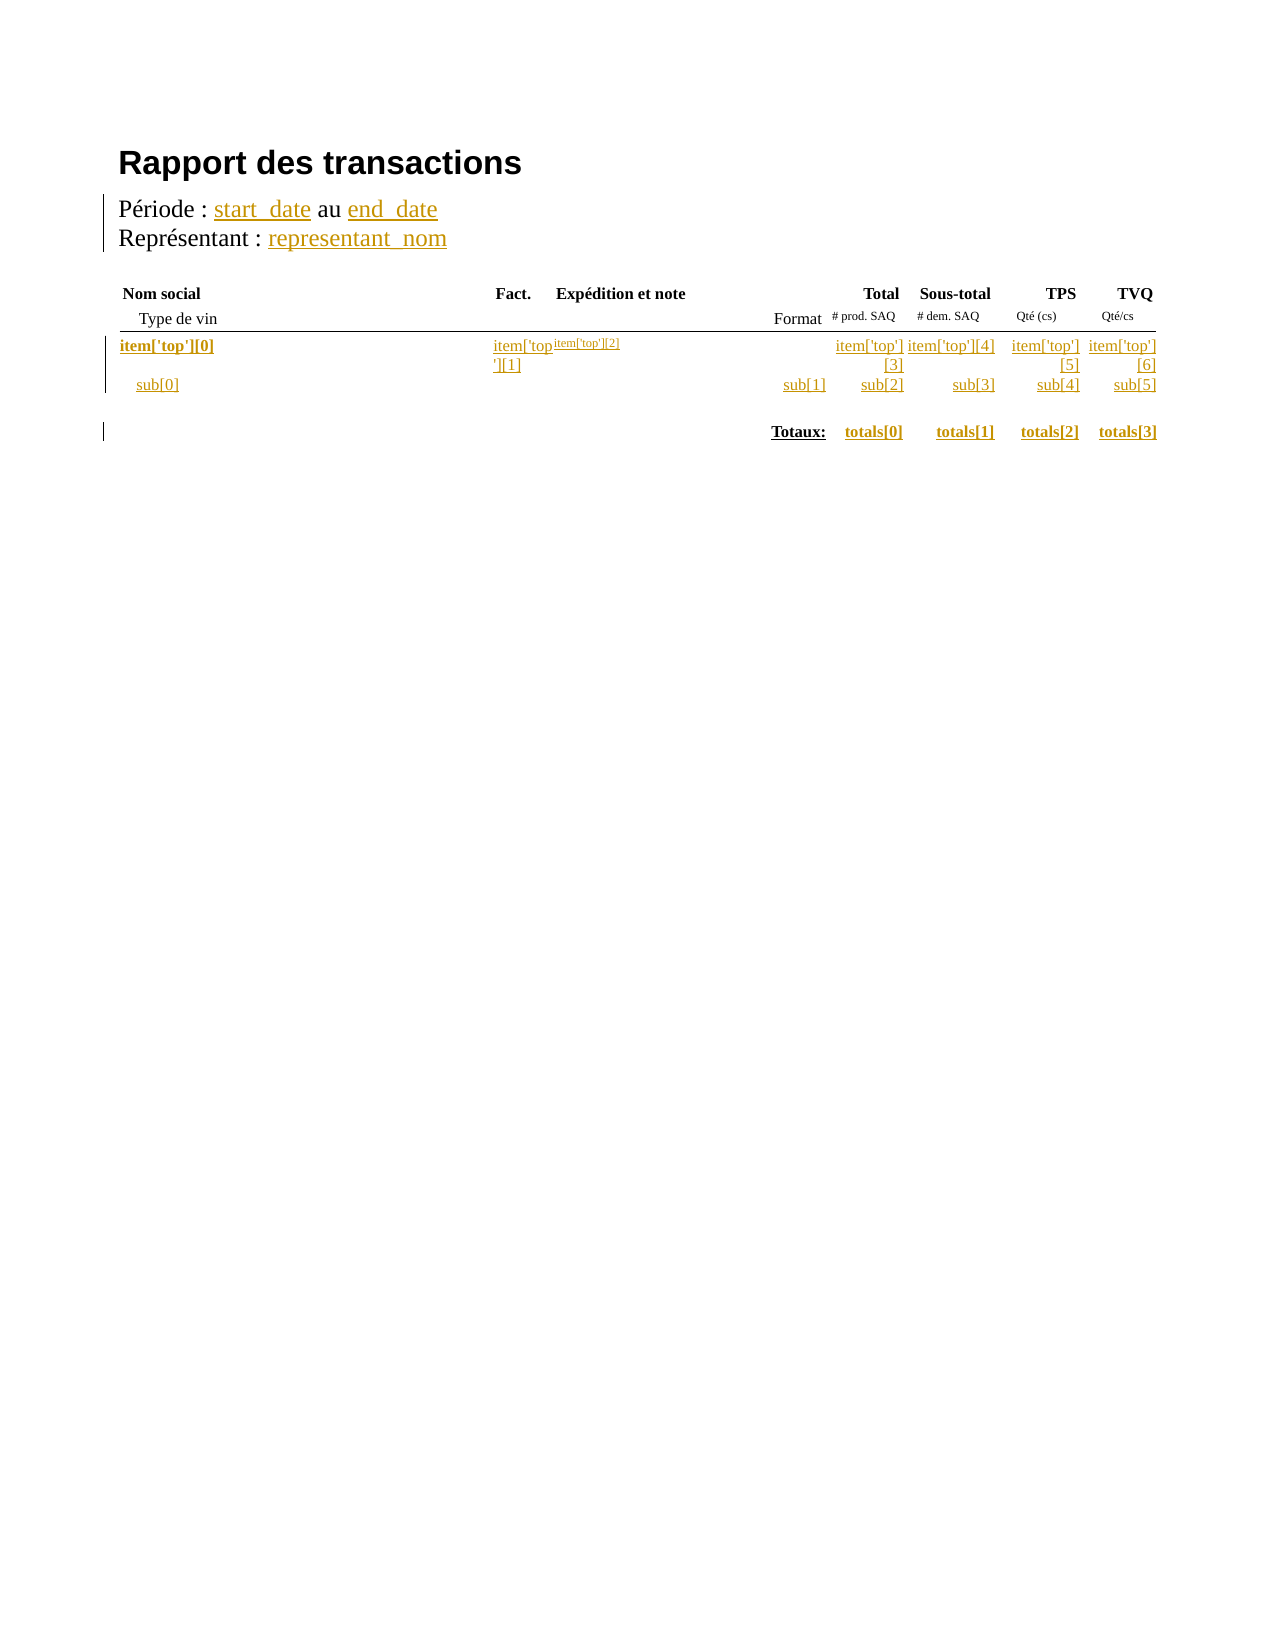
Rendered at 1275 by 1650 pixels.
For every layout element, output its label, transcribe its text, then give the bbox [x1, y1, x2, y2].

table_cell sub[0] [120, 374, 554, 393]
table_header Totaux: [118, 422, 826, 441]
text Représentant : representant_nom [118, 223, 1157, 252]
table_cell sub[1] [554, 374, 826, 393]
table_cell Qté/cs [1079, 306, 1156, 331]
table_header totals[0] [826, 422, 903, 441]
text Période : start_date au end_date [118, 194, 1157, 223]
table_header item['top'][3] [826, 336, 903, 374]
table_cell Format [553, 306, 825, 331]
table_cell # prod. SAQ [825, 306, 902, 331]
table_cell Qté (cs) [994, 306, 1079, 331]
table_header item['top'][2] [554, 336, 826, 374]
table_header item['top'][6] [1079, 336, 1156, 374]
table_cell sub[5] [1079, 374, 1156, 393]
table_header Total [825, 281, 902, 306]
table_cell sub[2] [826, 374, 903, 393]
table_cell sub[3] [903, 374, 995, 393]
table_cell [120, 332, 1156, 336]
table_header item['top'][1] [493, 336, 554, 374]
table_header Nom social [120, 281, 492, 306]
table_header item['top'][4] [903, 336, 995, 374]
table_header Fact. [492, 281, 553, 331]
table_header totals[3] [1079, 422, 1157, 441]
table_header item['top'][0] [120, 336, 493, 374]
table_cell sub[4] [995, 374, 1079, 393]
table_header Sous-total [903, 281, 994, 306]
table_header totals[2] [994, 422, 1079, 441]
table_cell # dem. SAQ [903, 306, 994, 331]
table_header Expédition et note [553, 281, 825, 306]
table_header item['top'][5] [995, 336, 1079, 374]
table_cell Type de vin [120, 306, 492, 331]
table_header TPS [994, 281, 1079, 306]
subtitle Rapport des transactions [118, 143, 1157, 182]
table_header TVQ [1079, 281, 1156, 306]
table_header totals[1] [903, 422, 994, 441]
